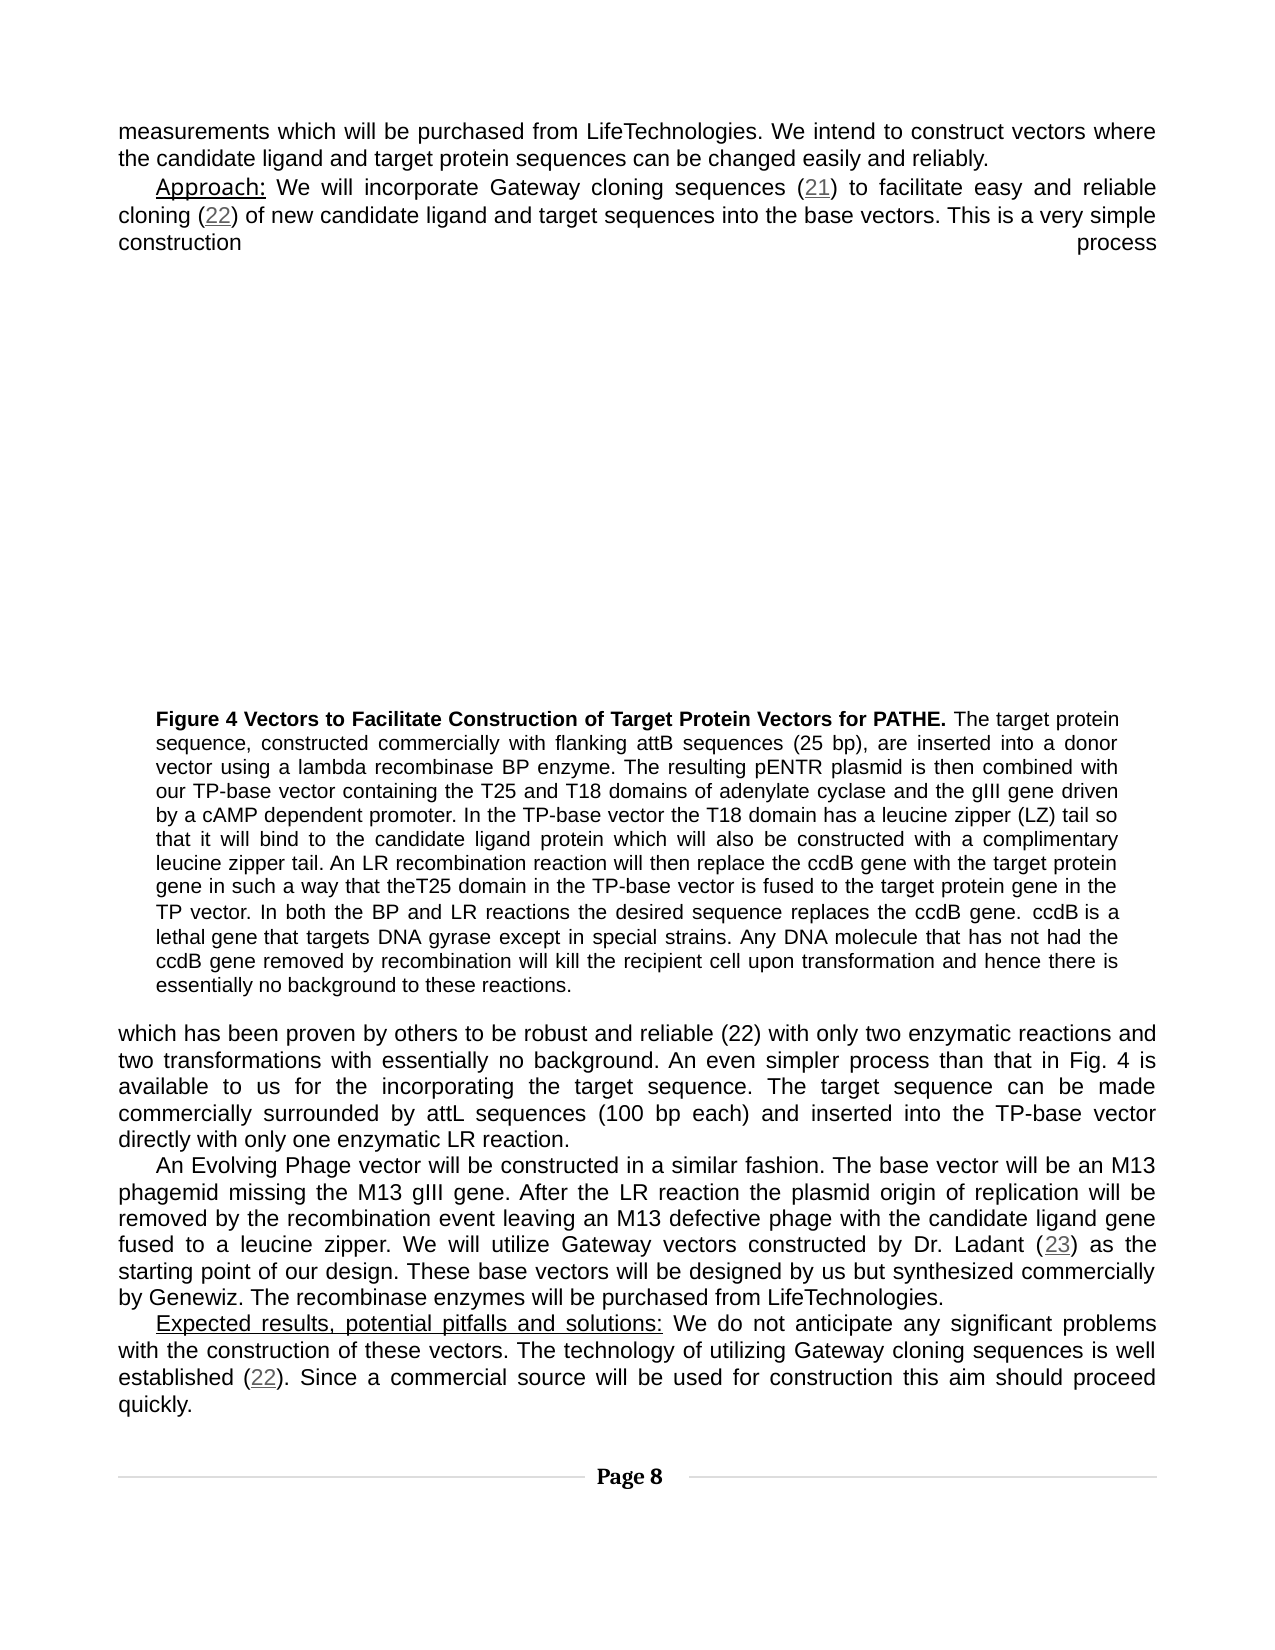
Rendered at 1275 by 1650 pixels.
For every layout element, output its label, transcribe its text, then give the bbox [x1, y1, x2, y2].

text An Evolving Phage vector will be constructed in a similar fashion. The base vector will be an M13 phagemid missing the M13 gIII gene. After the LR reaction the plasmid origin of replication will be removed by the recombination event leaving an M13 defective phage with the candidate ligand gene fused to a leucine zipper. We will utilize Gateway vectors constructed by Dr. Ladant (23) as the starting point of our design. These base vectors will be designed by us but synthesized commercially by Genewiz. The recombinase enzymes will be purchased from LifeTechnologies. [118, 1152, 1157, 1310]
text Figure 4 Vectors to Facilitate Construction of Target Protein Vectors for PATHE. The target protein sequence, constructed commercially with flanking attB sequences (25 bp), are inserted into a donor vector using a lambda recombinase BP enzyme. The resulting pENTR plasmid is then combined with our TP-base vector containing the T25 and T18 domains of adenylate cyclase and the gIII gene driven by a cAMP dependent promoter. In the TP-base vector the T18 domain has a leucine zipper (LZ) tail so that it will bind to the candidate ligand protein which will also be constructed with a complimentary leucine zipper tail. An LR recombination reaction will then replace the ccdB gene with the target protein gene in such a way that theT25 domain in the TP-base vector is fused to the target protein gene in the TP vector. In both the BP and LR reactions the desired sequence replaces the ccdB gene. ccdB is a lethal gene that targets DNA gyrase except in special strains. Any DNA molecule that has not had the ccdB gene removed by recombination will kill the recipient cell upon transformation and hence there is essentially no background to these reactions. [156, 707, 1119, 996]
text which has been proven by others to be robust and reliable (22) with only two enzymatic reactions and two transformations with essentially no background. An even simpler process than that in Fig. 4 is available to us for the incorporating the target sequence. The target sequence can be made commercially surrounded by attL sequences (100 bp each) and inserted into the TP-base vector directly with only one enzymatic LR reaction. [118, 1020, 1157, 1152]
text Approach: We will incorporate Gateway cloning sequences (21) to facilitate easy and reliable cloning (22) of new candidate ligand and target sequences into the base vectors. This is a very simple construction process [118, 171, 1157, 707]
text measurements which will be purchased from LifeTechnologies. We intend to construct vectors where the candidate ligand and target protein sequences can be changed easily and reliably. [118, 118, 1157, 171]
text Expected results, potential pitfalls and solutions: We do not anticipate any significant problems with the construction of these vectors. The technology of utilizing Gateway cloning sequences is well established (22). Since a commercial source will be used for construction this aim should proceed quickly. [118, 1310, 1157, 1417]
